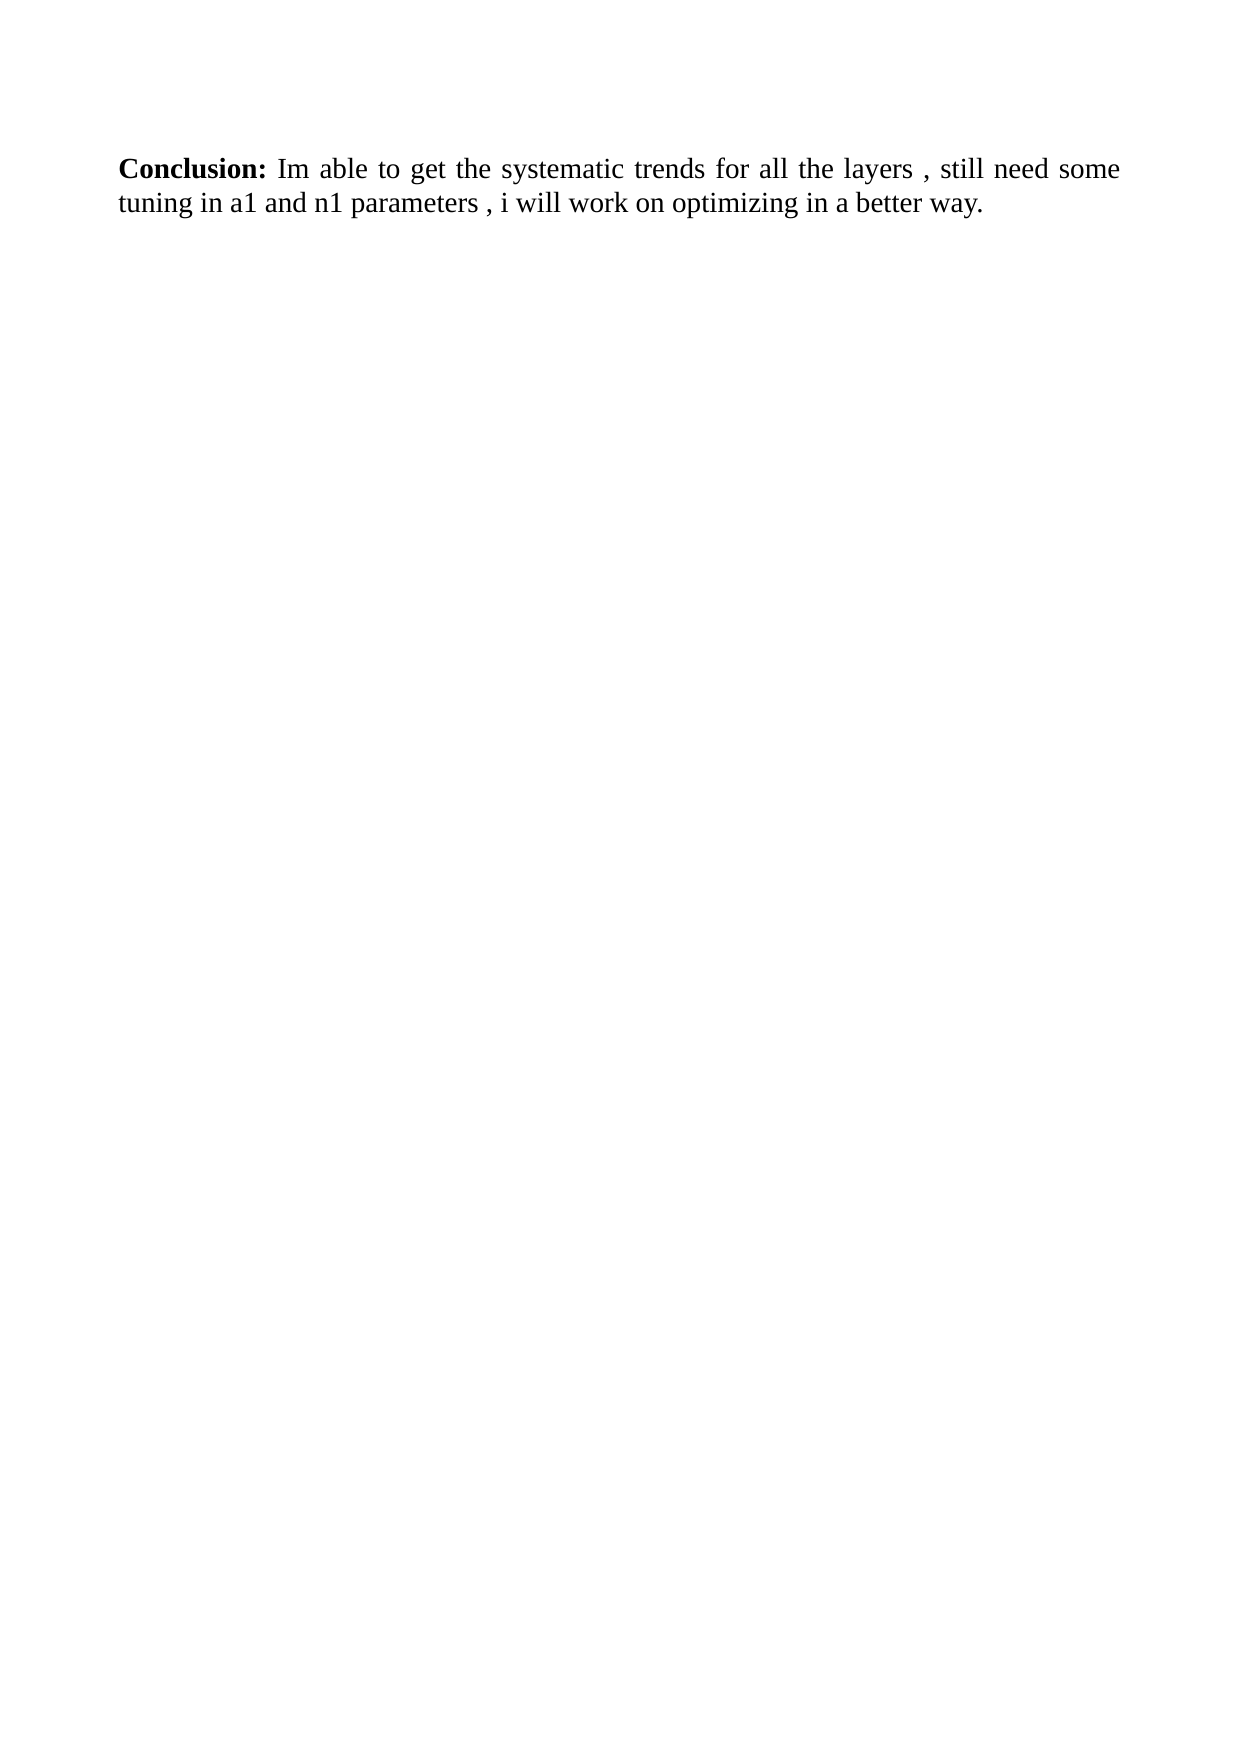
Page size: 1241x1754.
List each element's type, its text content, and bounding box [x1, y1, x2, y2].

text Conclusion: Im able to get the systematic trends for all the layers , still need some tuning in a1 and n1 parameters , i will work on optimizing in a better way. [118, 152, 1122, 219]
